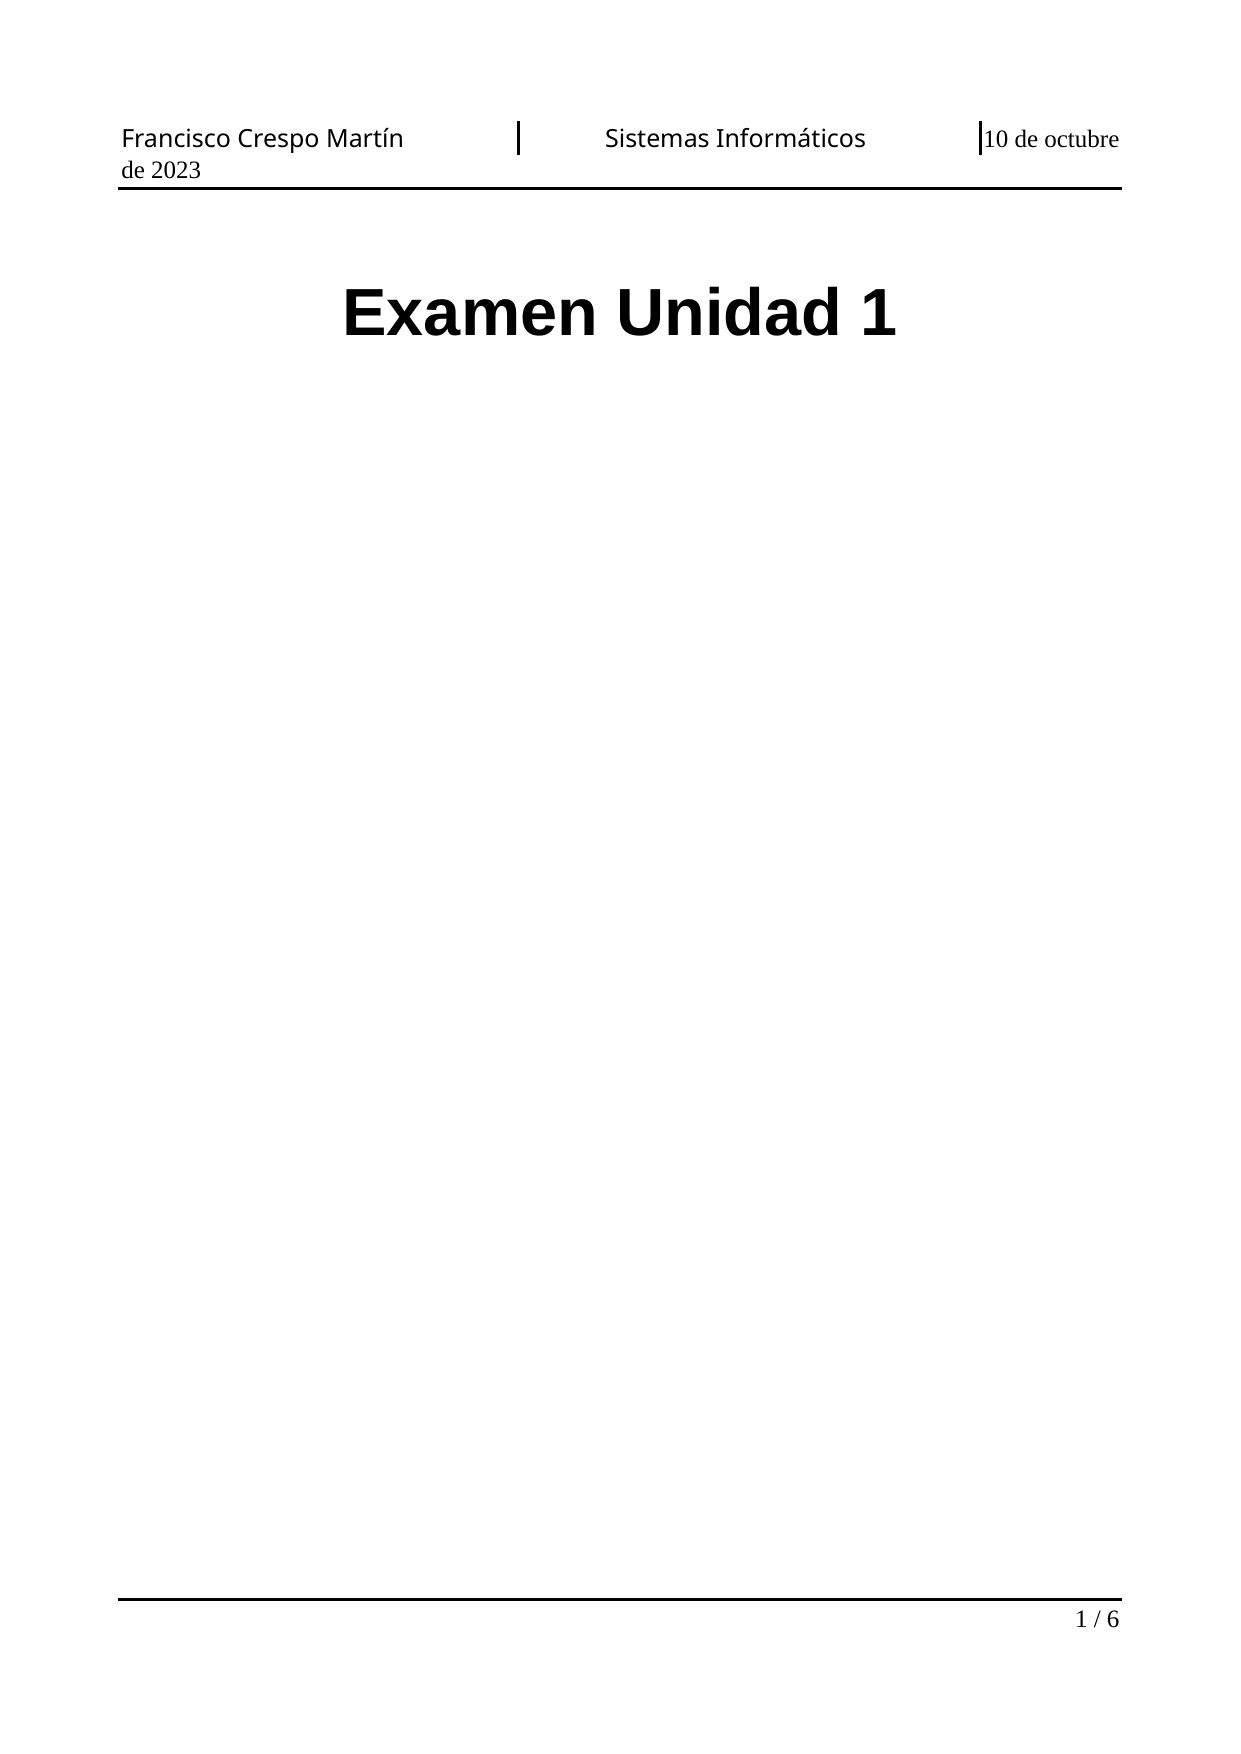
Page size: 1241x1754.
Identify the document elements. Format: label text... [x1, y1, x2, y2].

title Examen Unidad 1 [118, 273, 1122, 350]
